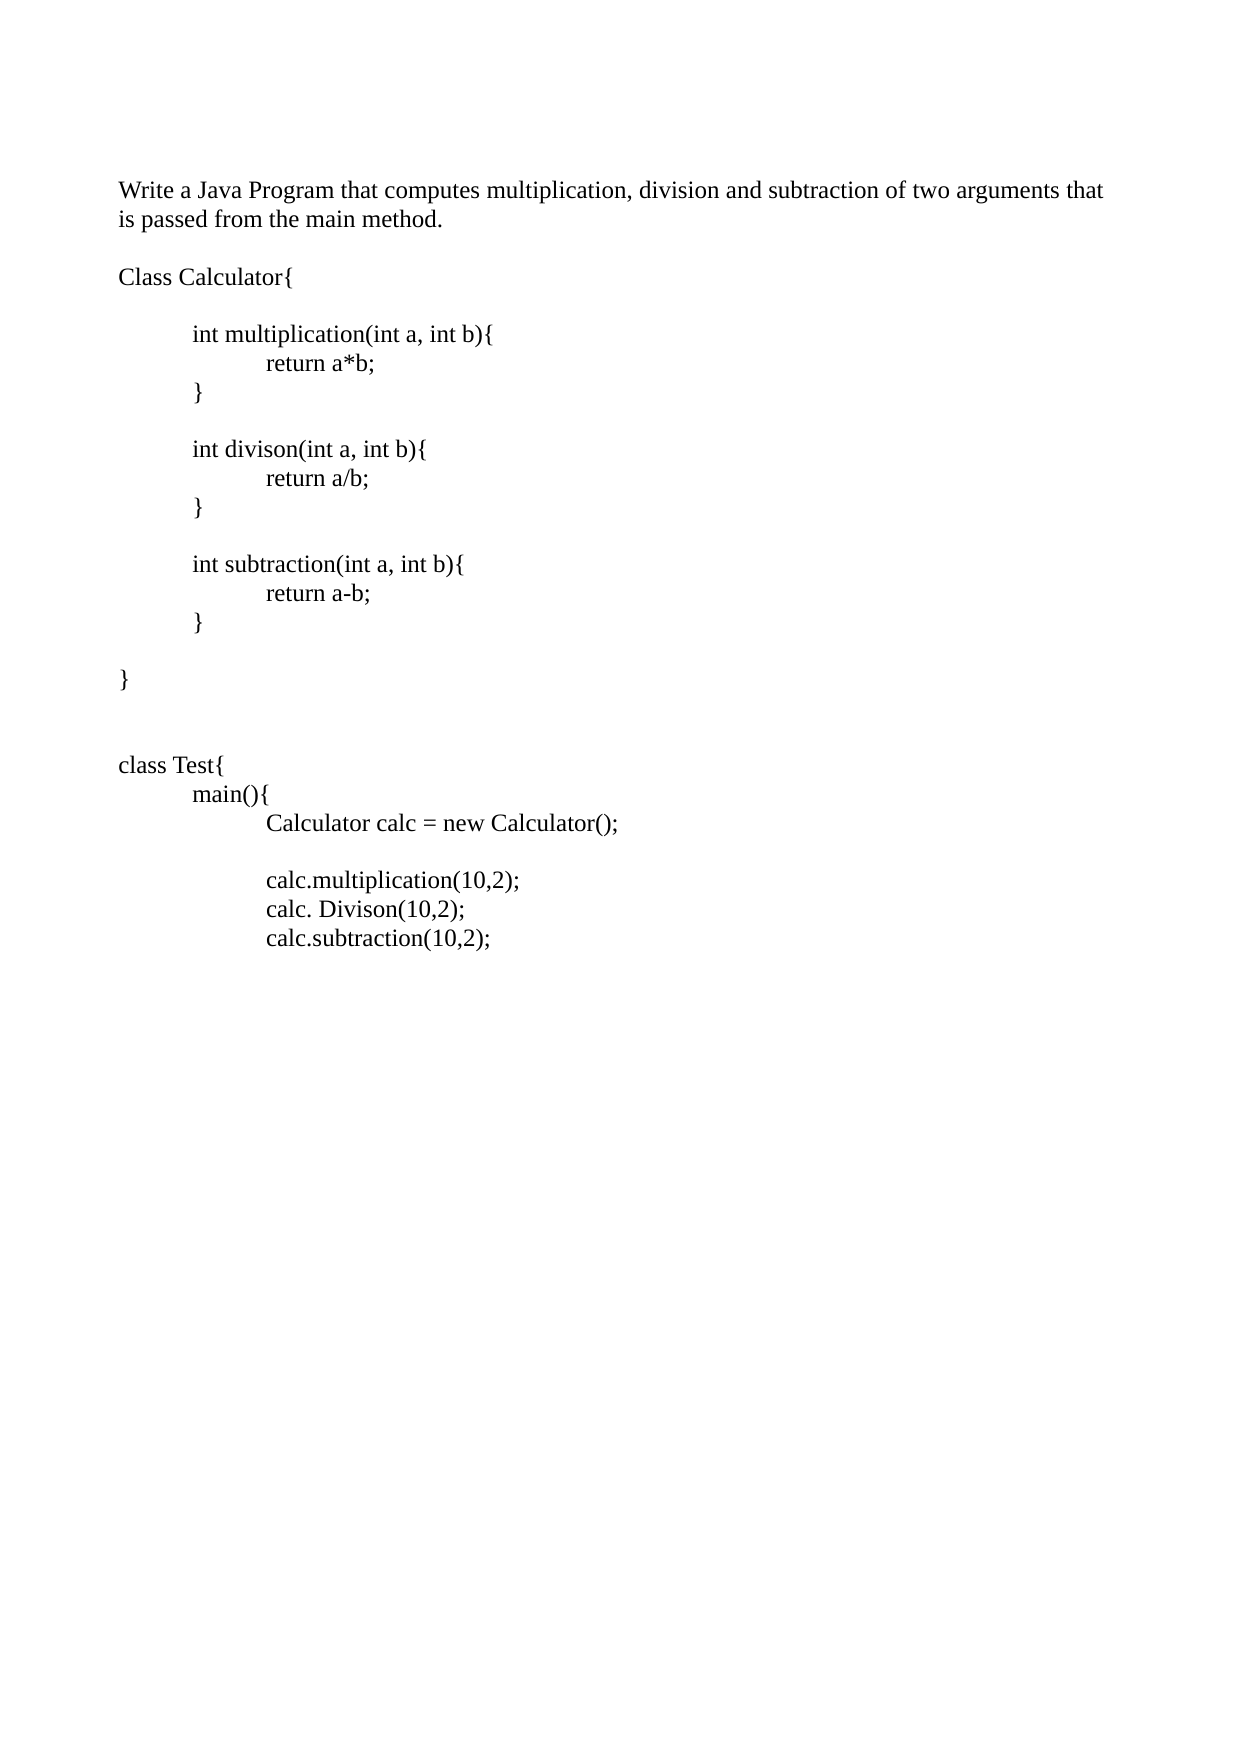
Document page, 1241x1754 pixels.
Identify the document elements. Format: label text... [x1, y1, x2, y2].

text } [118, 377, 1122, 406]
text main(){ [118, 779, 1122, 808]
text return a-b; [118, 578, 1122, 607]
text return a*b; [118, 348, 1122, 377]
text calc. Divison(10,2); [118, 894, 1122, 923]
text } [118, 607, 1122, 636]
text calc.multiplication(10,2); [118, 866, 1122, 894]
text calc.subtraction(10,2); [118, 923, 1122, 952]
text return a/b; [118, 463, 1122, 492]
text Calculator calc = new Calculator(); [118, 808, 1122, 837]
text } [118, 664, 1122, 693]
text int subtraction(int a, int b){ [118, 549, 1122, 578]
text int divison(int a, int b){ [118, 434, 1122, 463]
text int multiplication(int a, int b){ [118, 319, 1122, 348]
text Write a Java Program that computes multiplication, division and subtraction of two arguments that is passed from the main method. [118, 176, 1122, 233]
text } [118, 492, 1122, 521]
text class Test{ [118, 751, 1122, 779]
text Class Calculator{ [118, 262, 1122, 291]
